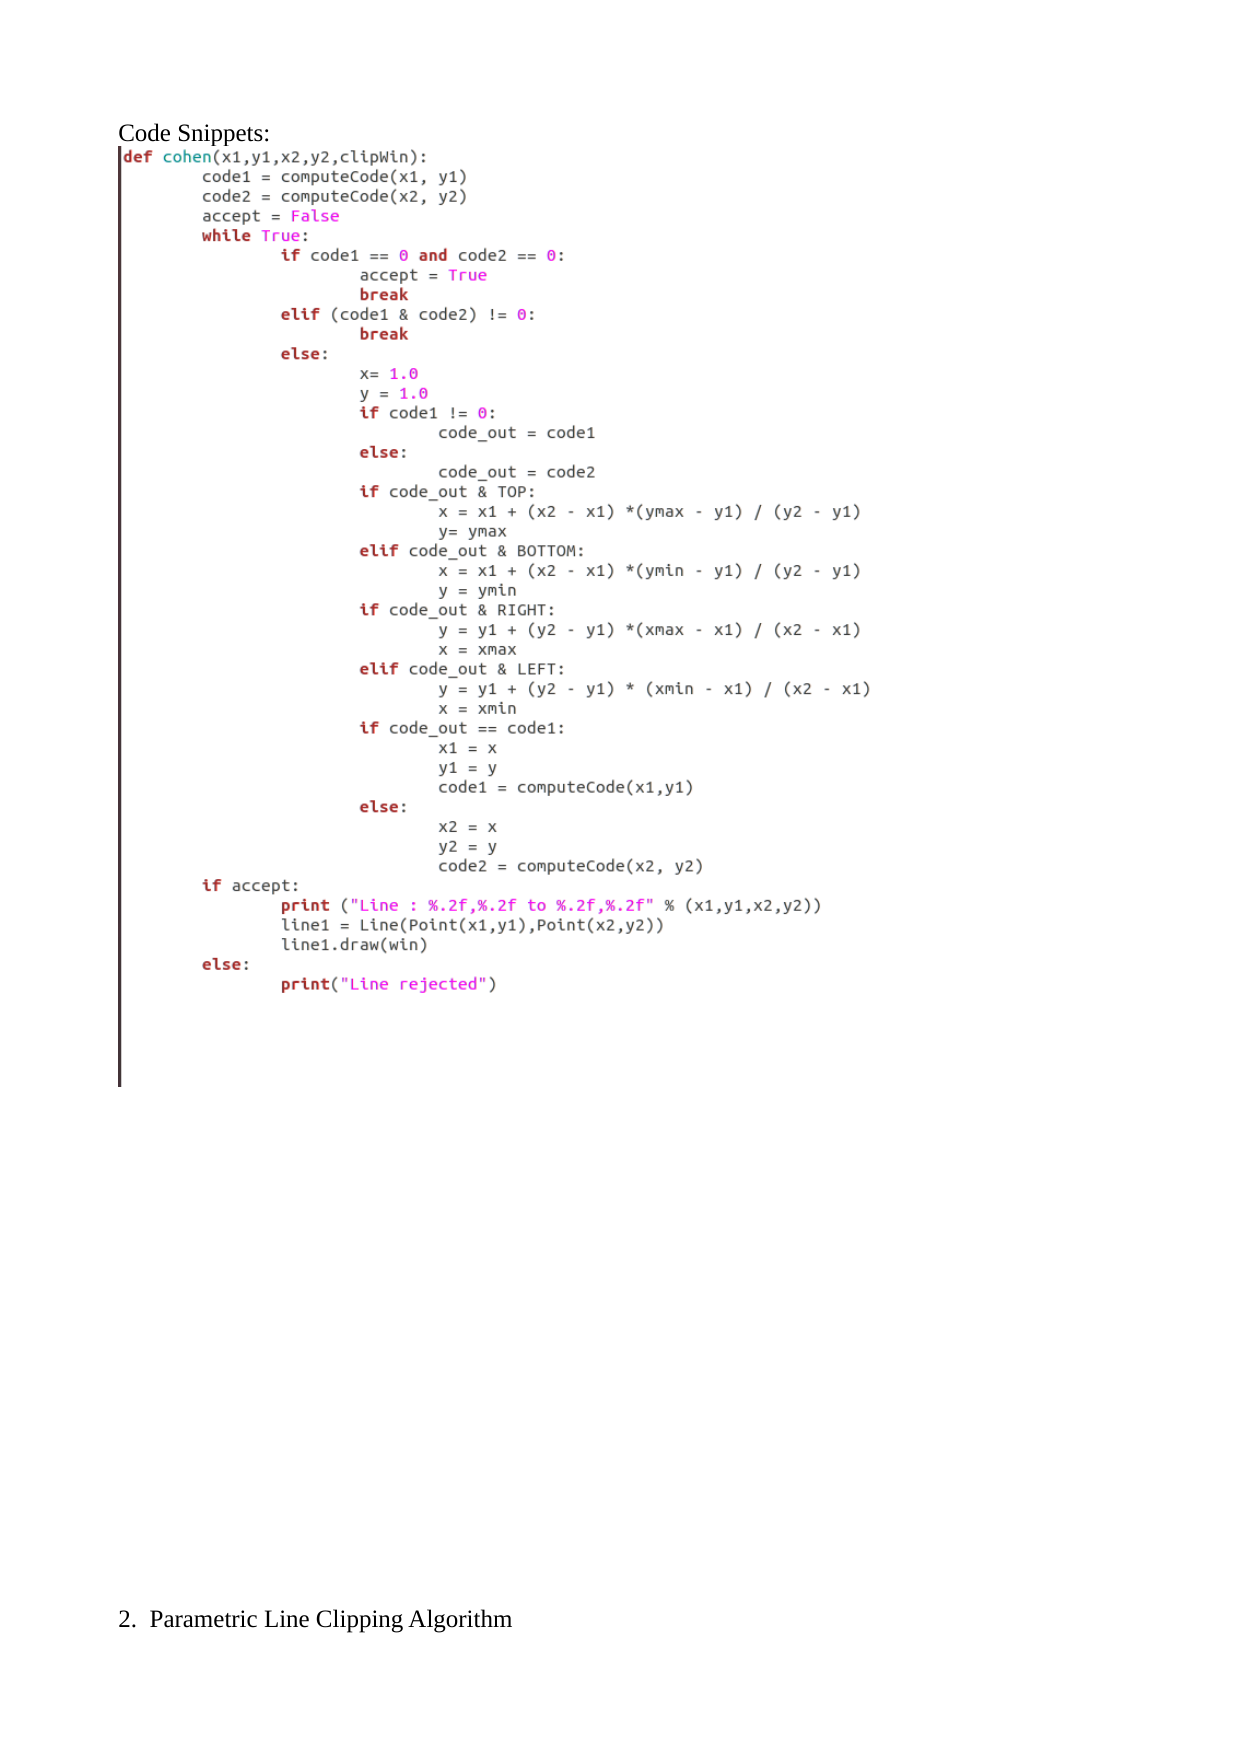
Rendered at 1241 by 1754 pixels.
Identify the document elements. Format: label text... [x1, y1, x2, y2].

text 2. Parametric Line Clipping Algorithm [118, 1604, 1122, 1633]
text Code Snippets: [118, 118, 1122, 146]
picture [118, 146, 1123, 1087]
